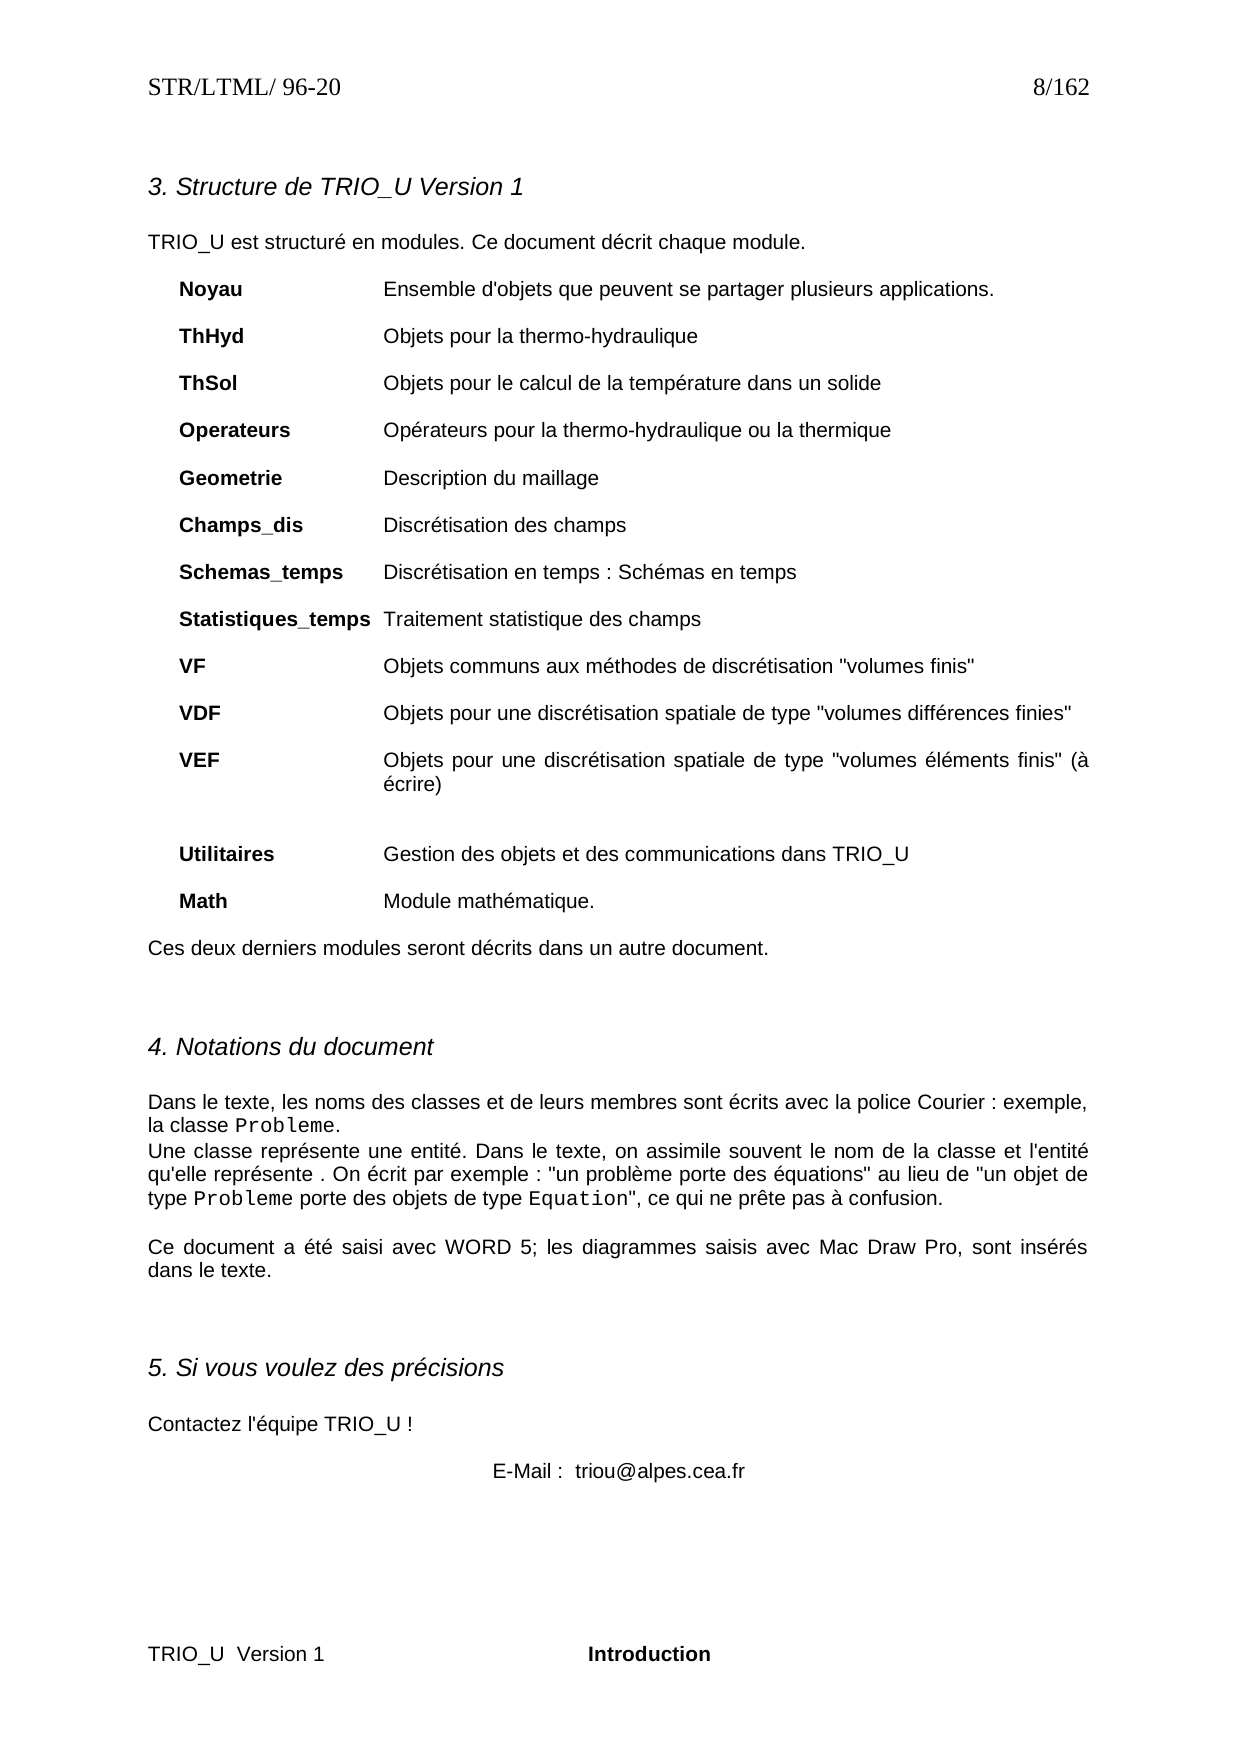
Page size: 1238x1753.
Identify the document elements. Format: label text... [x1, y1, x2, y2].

text Statistiques_temps Traitement statistique des champs [179, 607, 1090, 631]
text ThHyd Objets pour la thermo-hydraulique [179, 325, 1090, 348]
subtitle 5. Si vous voulez des précisions [148, 1354, 1090, 1382]
text Noyau Ensemble d'objets que peuvent se partager plusieurs applications. [179, 278, 1090, 301]
text Operateurs Opérateurs pour la thermo-hydraulique ou la thermique [179, 419, 1090, 442]
subtitle 4. Notations du document [148, 1032, 1090, 1060]
text Une classe représente une entité. Dans le texte, on assimile souvent le nom de la classe et l'entité qu'elle représente . On écrit par exemple : "un problème porte des équations" au lieu de "un objet de type Probleme porte des objets de type Equation", ce qui ne prête pas à confusion. [148, 1139, 1090, 1212]
text VF Objets communs aux méthodes de discrétisation "volumes finis" [179, 654, 1090, 678]
subtitle 3. Structure de TRIO_U Version 1 [148, 173, 1090, 201]
text Schemas_temps Discrétisation en temps : Schémas en temps [179, 560, 1090, 584]
text TRIO_U est structuré en modules. Ce document décrit chaque module. [148, 231, 1090, 254]
text Utilitaires Gestion des objets et des communications dans TRIO_U [179, 843, 1090, 866]
text Champs_dis Discrétisation des champs [179, 513, 1090, 537]
text Contactez l'équipe TRIO_U ! [148, 1412, 1090, 1436]
text VDF Objets pour une discrétisation spatiale de type "volumes différences finies" [179, 701, 1090, 725]
text E-Mail : triou@alpes.cea.fr [148, 1459, 1090, 1483]
text Math Module mathématique. [179, 890, 1090, 913]
text Ces deux derniers modules seront décrits dans un autre document. [148, 937, 1090, 960]
text VEF Objets pour une discrétisation spatiale de type "volumes éléments finis" (à écrire) [179, 748, 1090, 796]
text Ce document a été saisi avec WORD 5; les diagrammes saisis avec Mac Draw Pro, sont insérés dans le texte. [148, 1235, 1090, 1282]
text Geometrie Description du maillage [179, 466, 1090, 489]
text Dans le texte, les noms des classes et de leurs membres sont écrits avec la police Courier : exemple, la classe Probleme. [148, 1090, 1090, 1139]
text ThSol Objets pour le calcul de la température dans un solide [179, 372, 1090, 395]
